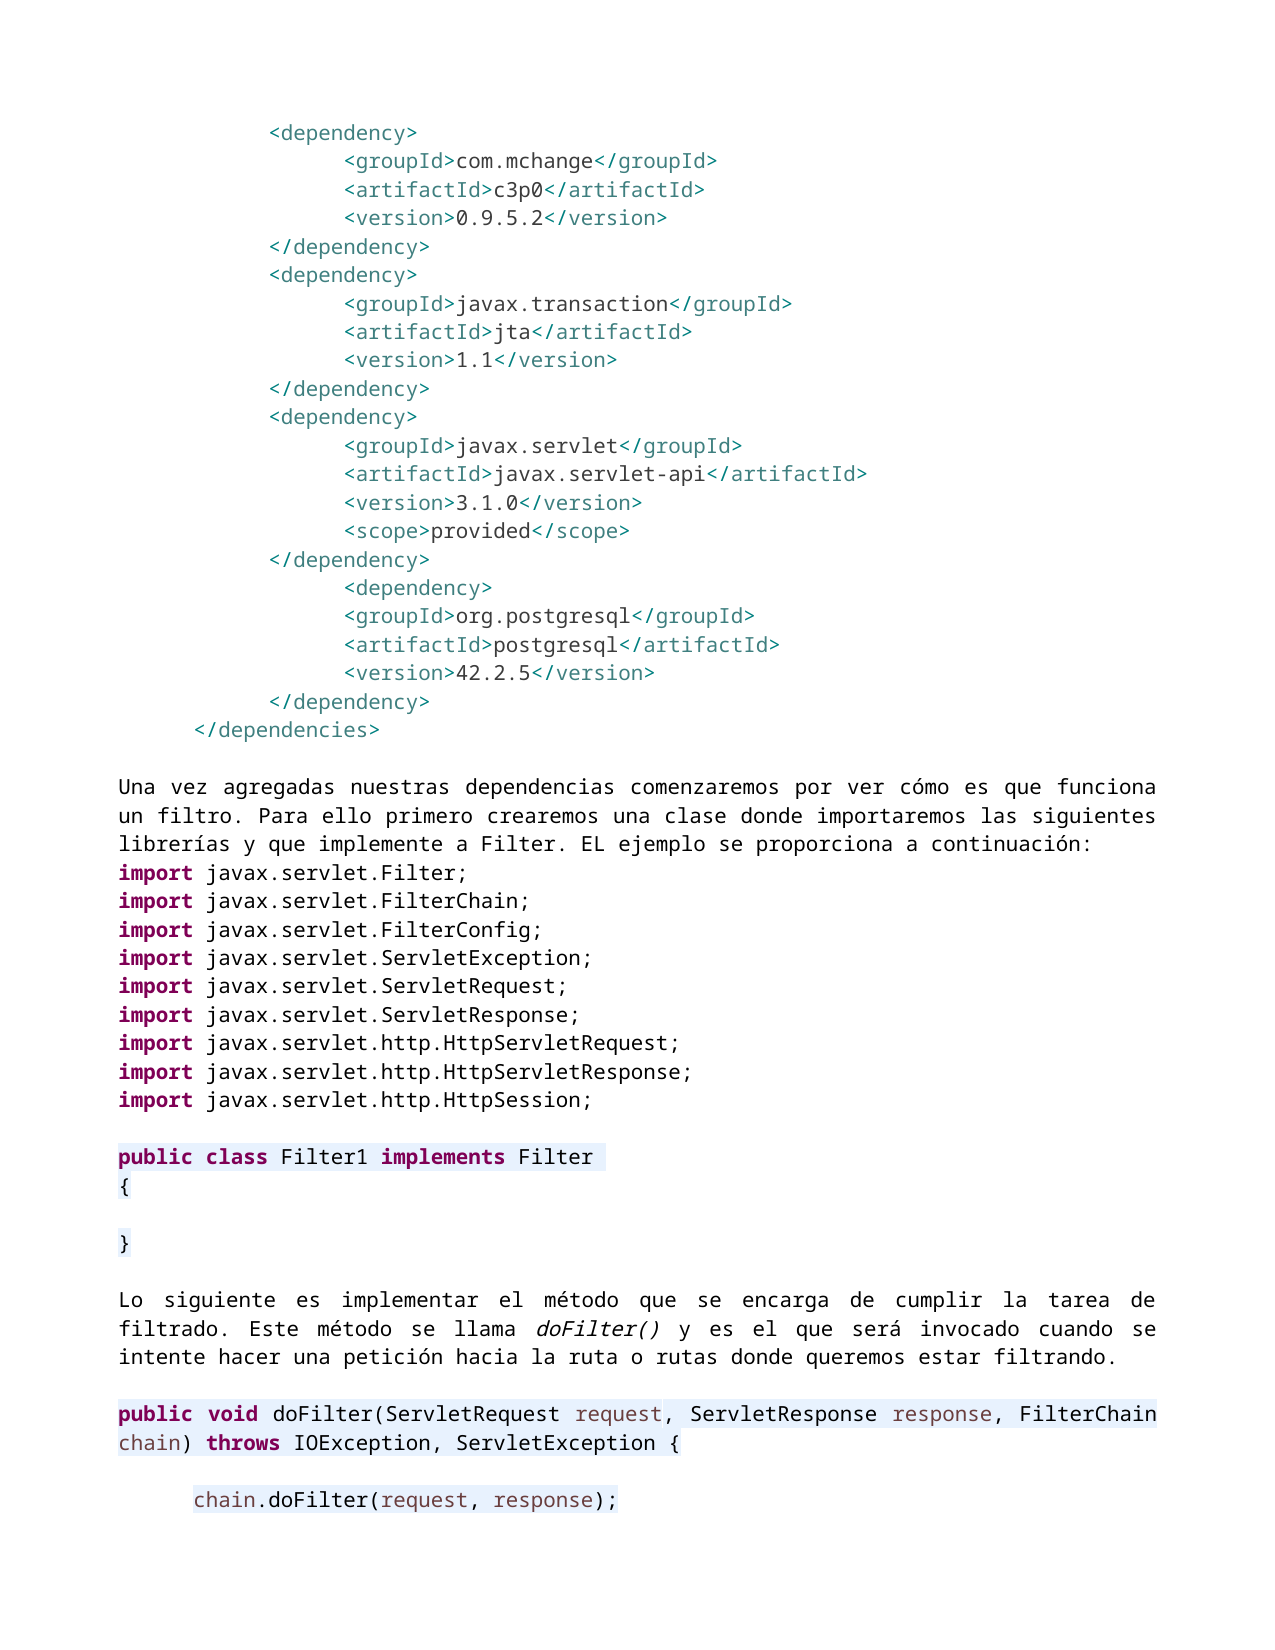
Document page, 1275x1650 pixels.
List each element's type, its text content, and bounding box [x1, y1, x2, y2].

text </dependencies> [118, 715, 1157, 744]
text chain.doFilter(request, response); [118, 1485, 1157, 1513]
text <groupId>javax.transaction</groupId> [118, 289, 1157, 317]
text </dependency> [118, 545, 1157, 573]
text </dependency> [118, 232, 1157, 260]
text <version>42.2.5</version> [118, 658, 1157, 687]
text import javax.servlet.ServletResponse; [118, 1000, 1157, 1028]
text <artifactId>javax.servlet-api</artifactId> [118, 459, 1157, 488]
text import javax.servlet.Filter; [118, 858, 1157, 886]
text import javax.servlet.http.HttpSession; [118, 1085, 1157, 1114]
text <dependency> [118, 118, 1157, 147]
text import javax.servlet.FilterConfig; [118, 915, 1157, 943]
text import javax.servlet.FilterChain; [118, 886, 1157, 915]
text import javax.servlet.ServletRequest; [118, 972, 1157, 1000]
text import javax.servlet.http.HttpServletResponse; [118, 1057, 1157, 1085]
text </dependency> [118, 687, 1157, 715]
text <dependency> [118, 260, 1157, 289]
text <version>3.1.0</version> [118, 488, 1157, 516]
text <version>0.9.5.2</version> [118, 203, 1157, 232]
text public void doFilter(ServletRequest request, ServletResponse response, FilterChain chain) throws IOException, ServletException { [118, 1399, 1157, 1456]
text <groupId>javax.servlet</groupId> [118, 431, 1157, 459]
text <version>1.1</version> [118, 346, 1157, 374]
text <groupId>com.mchange</groupId> [118, 147, 1157, 175]
text <artifactId>jta</artifactId> [118, 317, 1157, 346]
text { [118, 1171, 1157, 1199]
text import javax.servlet.http.HttpServletRequest; [118, 1028, 1157, 1057]
text } [118, 1228, 1157, 1257]
text </dependency> [118, 374, 1157, 402]
text <artifactId>postgresql</artifactId> [118, 630, 1157, 658]
text <dependency> [118, 402, 1157, 431]
text <scope>provided</scope> [118, 516, 1157, 545]
text Lo siguiente es implementar el método que se encarga de cumplir la tarea de filtrado. Este método se llama doFilter() y es el que será invocado cuando se intente hacer una petición hacia la ruta o rutas donde queremos estar filtrando. [118, 1285, 1157, 1371]
text <dependency> [118, 573, 1157, 602]
text <artifactId>c3p0</artifactId> [118, 175, 1157, 203]
text import javax.servlet.ServletException; [118, 943, 1157, 972]
text Una vez agregadas nuestras dependencias comenzaremos por ver cómo es que funciona un filtro. Para ello primero crearemos una clase donde importaremos las siguientes librerías y que implemente a Filter. EL ejemplo se proporciona a continuación: [118, 772, 1157, 858]
text public class Filter1 implements Filter [118, 1142, 1157, 1171]
text <groupId>org.postgresql</groupId> [118, 602, 1157, 630]
